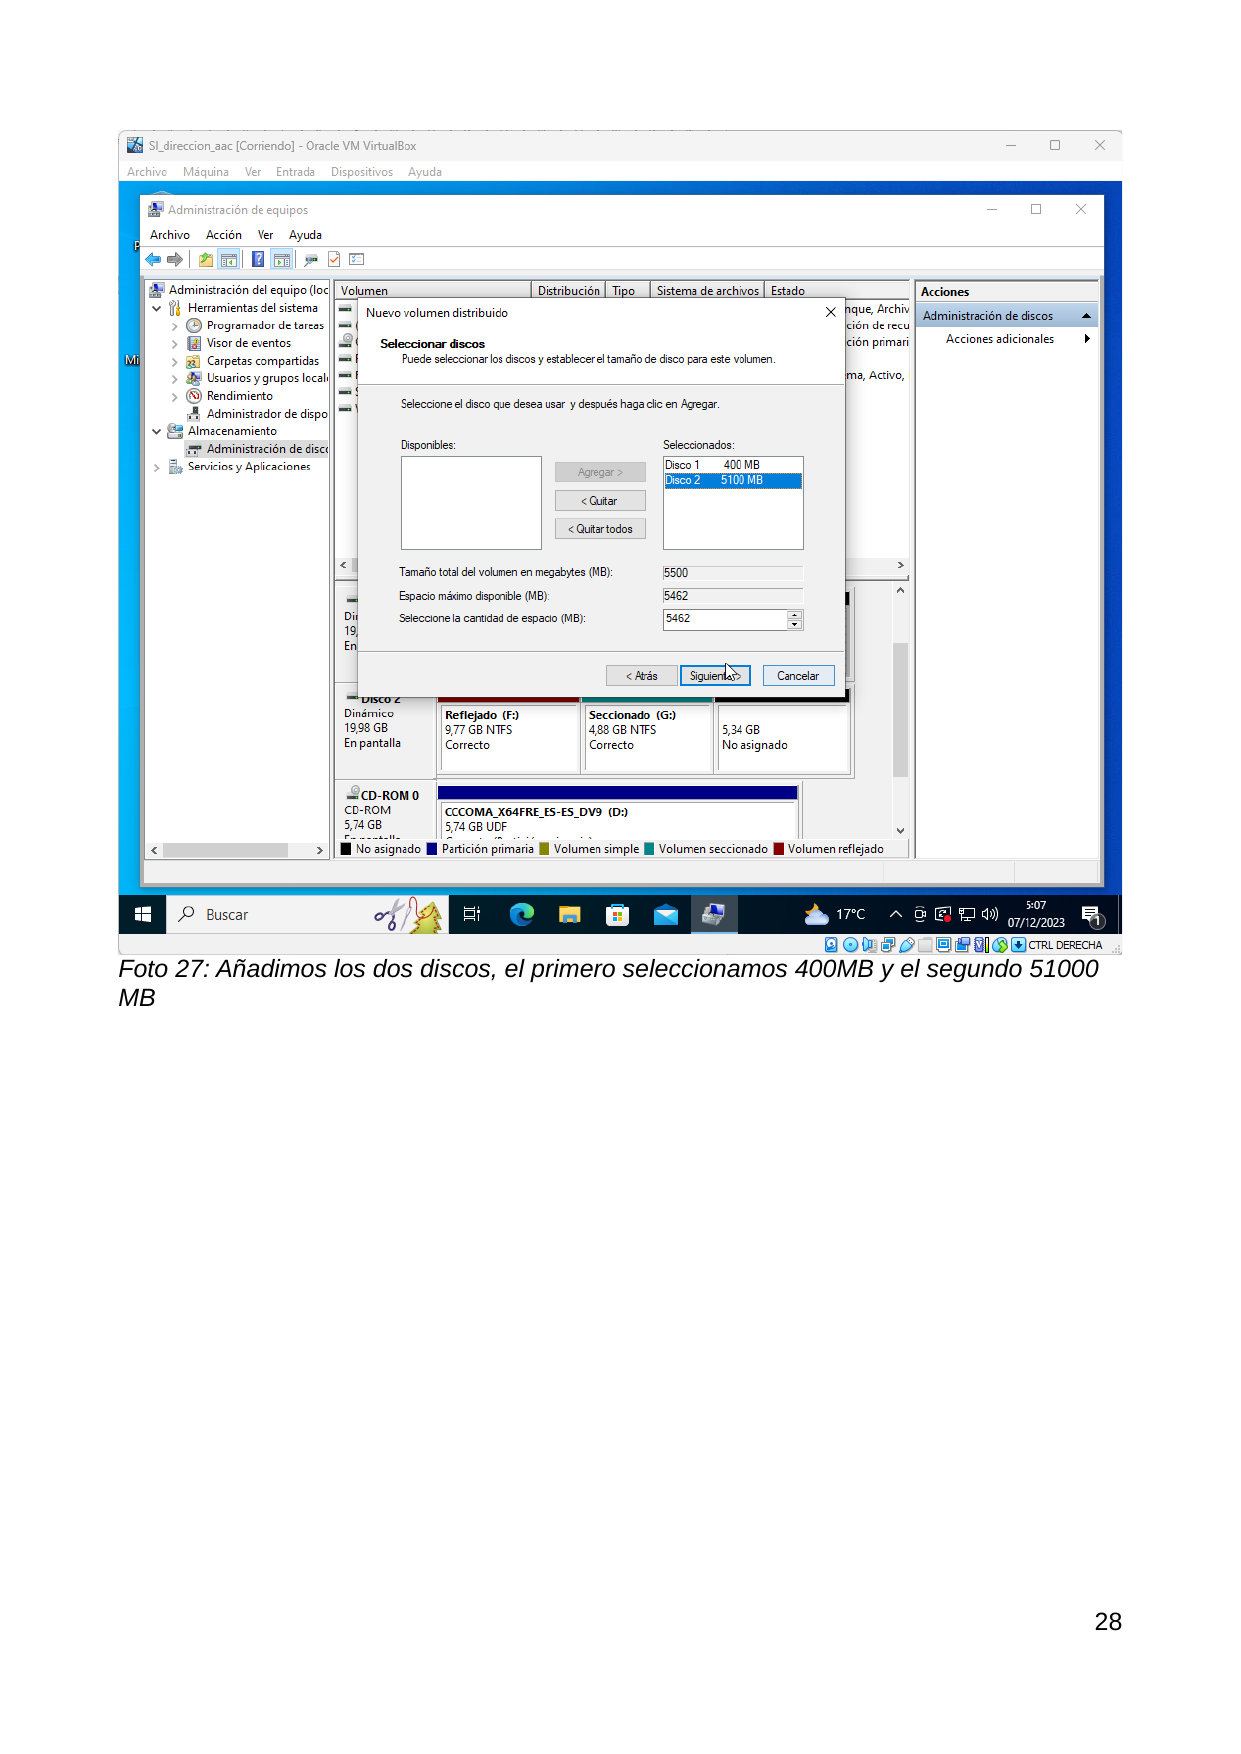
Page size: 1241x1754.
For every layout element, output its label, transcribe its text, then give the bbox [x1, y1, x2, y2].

text Foto 27: Añadimos los dos discos, el primero seleccionamos 400MB y el segundo 51000 MB [118, 955, 1122, 1012]
picture [118, 130, 1123, 955]
